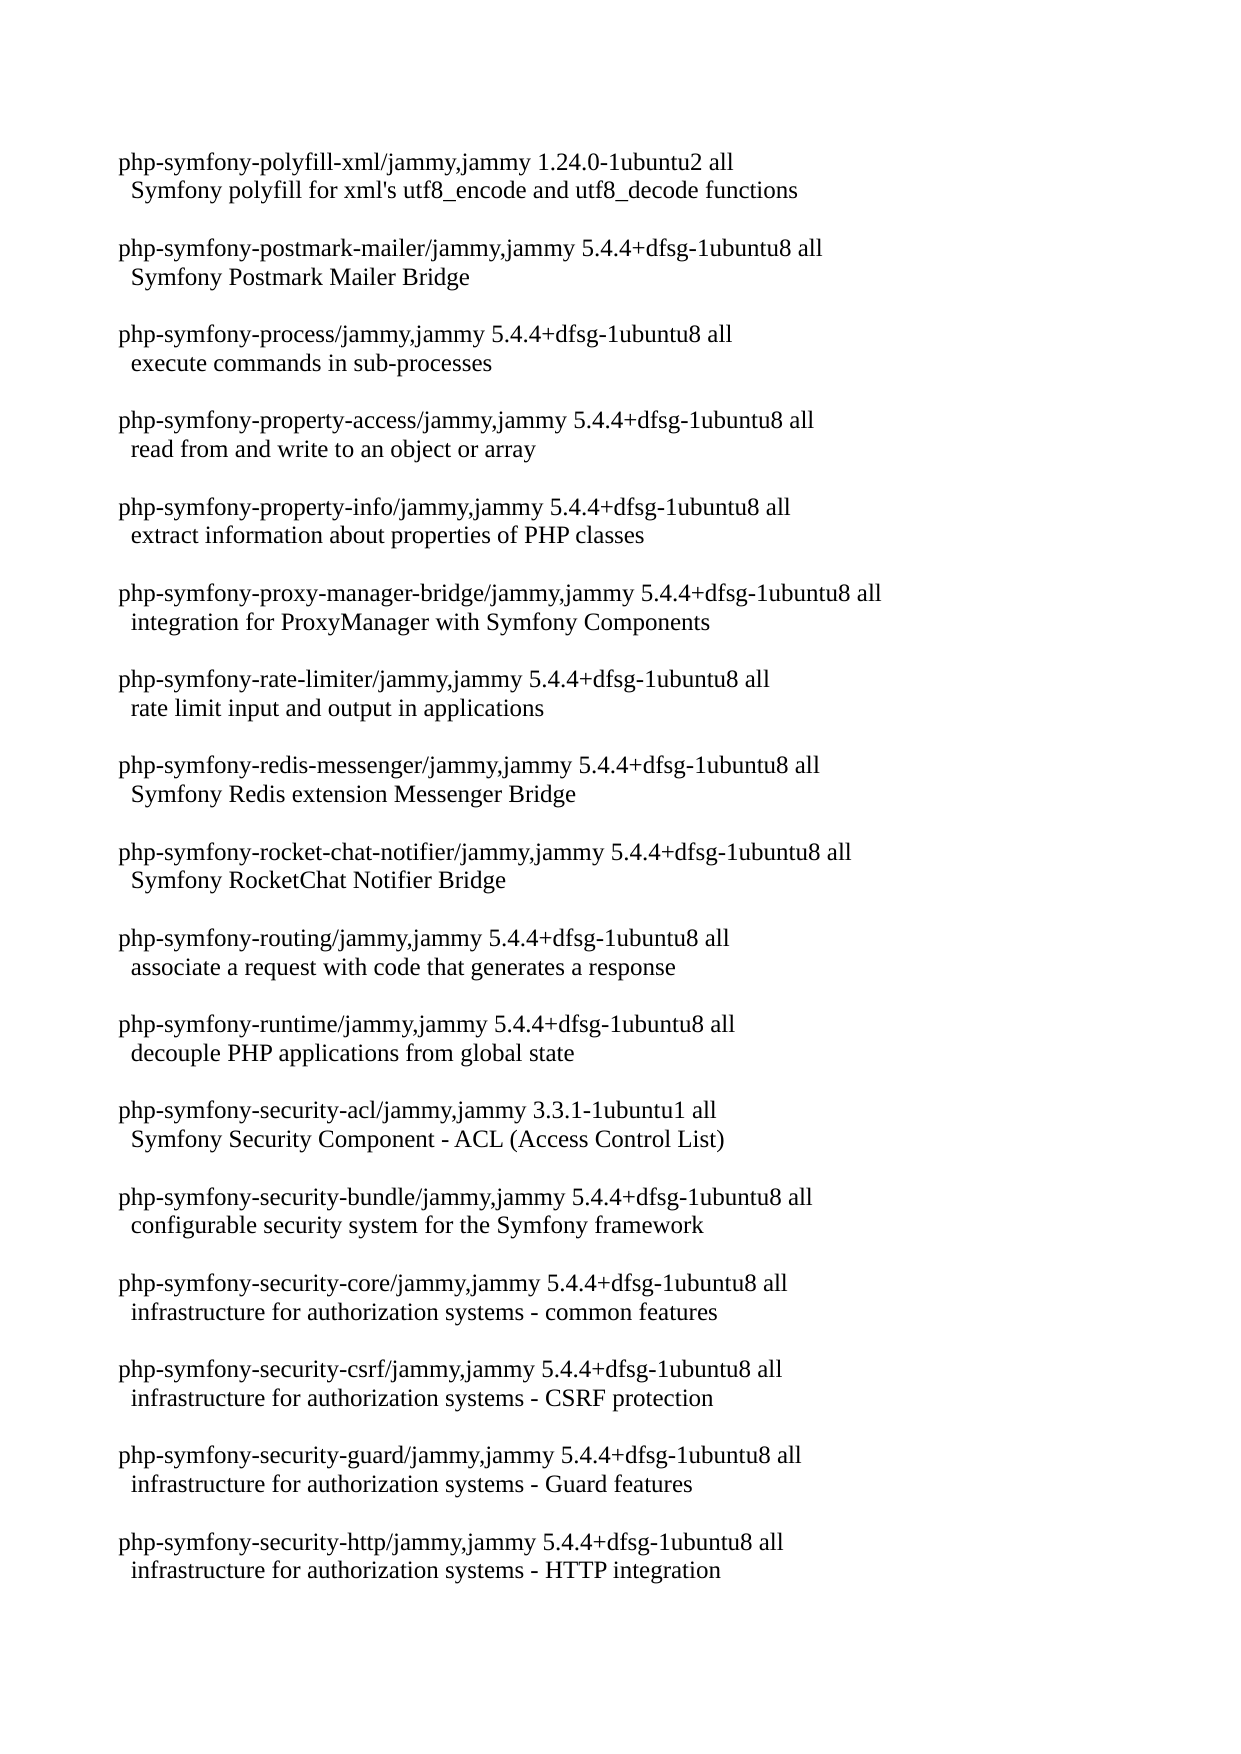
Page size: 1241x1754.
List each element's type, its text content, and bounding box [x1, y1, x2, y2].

text php-symfony-security-core/jammy,jammy 5.4.4+dfsg-1ubuntu8 all [118, 1268, 1122, 1297]
text Symfony Security Component - ACL (Access Control List) [118, 1124, 1122, 1153]
text php-symfony-proxy-manager-bridge/jammy,jammy 5.4.4+dfsg-1ubuntu8 all [118, 578, 1122, 607]
text infrastructure for authorization systems - HTTP integration [118, 1556, 1122, 1584]
text php-symfony-redis-messenger/jammy,jammy 5.4.4+dfsg-1ubuntu8 all [118, 751, 1122, 779]
text php-symfony-property-access/jammy,jammy 5.4.4+dfsg-1ubuntu8 all [118, 406, 1122, 434]
text php-symfony-rate-limiter/jammy,jammy 5.4.4+dfsg-1ubuntu8 all [118, 664, 1122, 693]
text php-symfony-postmark-mailer/jammy,jammy 5.4.4+dfsg-1ubuntu8 all [118, 233, 1122, 262]
text php-symfony-security-http/jammy,jammy 5.4.4+dfsg-1ubuntu8 all [118, 1527, 1122, 1556]
text php-symfony-security-guard/jammy,jammy 5.4.4+dfsg-1ubuntu8 all [118, 1441, 1122, 1469]
text php-symfony-property-info/jammy,jammy 5.4.4+dfsg-1ubuntu8 all [118, 492, 1122, 521]
text php-symfony-security-acl/jammy,jammy 3.3.1-1ubuntu1 all [118, 1096, 1122, 1124]
text php-symfony-polyfill-xml/jammy,jammy 1.24.0-1ubuntu2 all [118, 147, 1122, 176]
text php-symfony-security-csrf/jammy,jammy 5.4.4+dfsg-1ubuntu8 all [118, 1354, 1122, 1383]
text execute commands in sub-processes [118, 348, 1122, 377]
text infrastructure for authorization systems - common features [118, 1297, 1122, 1326]
text Symfony RocketChat Notifier Bridge [118, 866, 1122, 894]
text php-symfony-runtime/jammy,jammy 5.4.4+dfsg-1ubuntu8 all [118, 1009, 1122, 1038]
text extract information about properties of PHP classes [118, 521, 1122, 549]
text Symfony Redis extension Messenger Bridge [118, 779, 1122, 808]
text Symfony Postmark Mailer Bridge [118, 262, 1122, 291]
text read from and write to an object or array [118, 434, 1122, 463]
text infrastructure for authorization systems - Guard features [118, 1469, 1122, 1498]
text php-symfony-rocket-chat-notifier/jammy,jammy 5.4.4+dfsg-1ubuntu8 all [118, 837, 1122, 866]
text Symfony polyfill for xml's utf8_encode and utf8_decode functions [118, 176, 1122, 204]
text decouple PHP applications from global state [118, 1038, 1122, 1067]
text php-symfony-process/jammy,jammy 5.4.4+dfsg-1ubuntu8 all [118, 319, 1122, 348]
text configurable security system for the Symfony framework [118, 1211, 1122, 1239]
text php-symfony-security-bundle/jammy,jammy 5.4.4+dfsg-1ubuntu8 all [118, 1182, 1122, 1211]
text infrastructure for authorization systems - CSRF protection [118, 1383, 1122, 1412]
text php-symfony-routing/jammy,jammy 5.4.4+dfsg-1ubuntu8 all [118, 923, 1122, 952]
text associate a request with code that generates a response [118, 952, 1122, 981]
text rate limit input and output in applications [118, 693, 1122, 722]
text integration for ProxyManager with Symfony Components [118, 607, 1122, 636]
